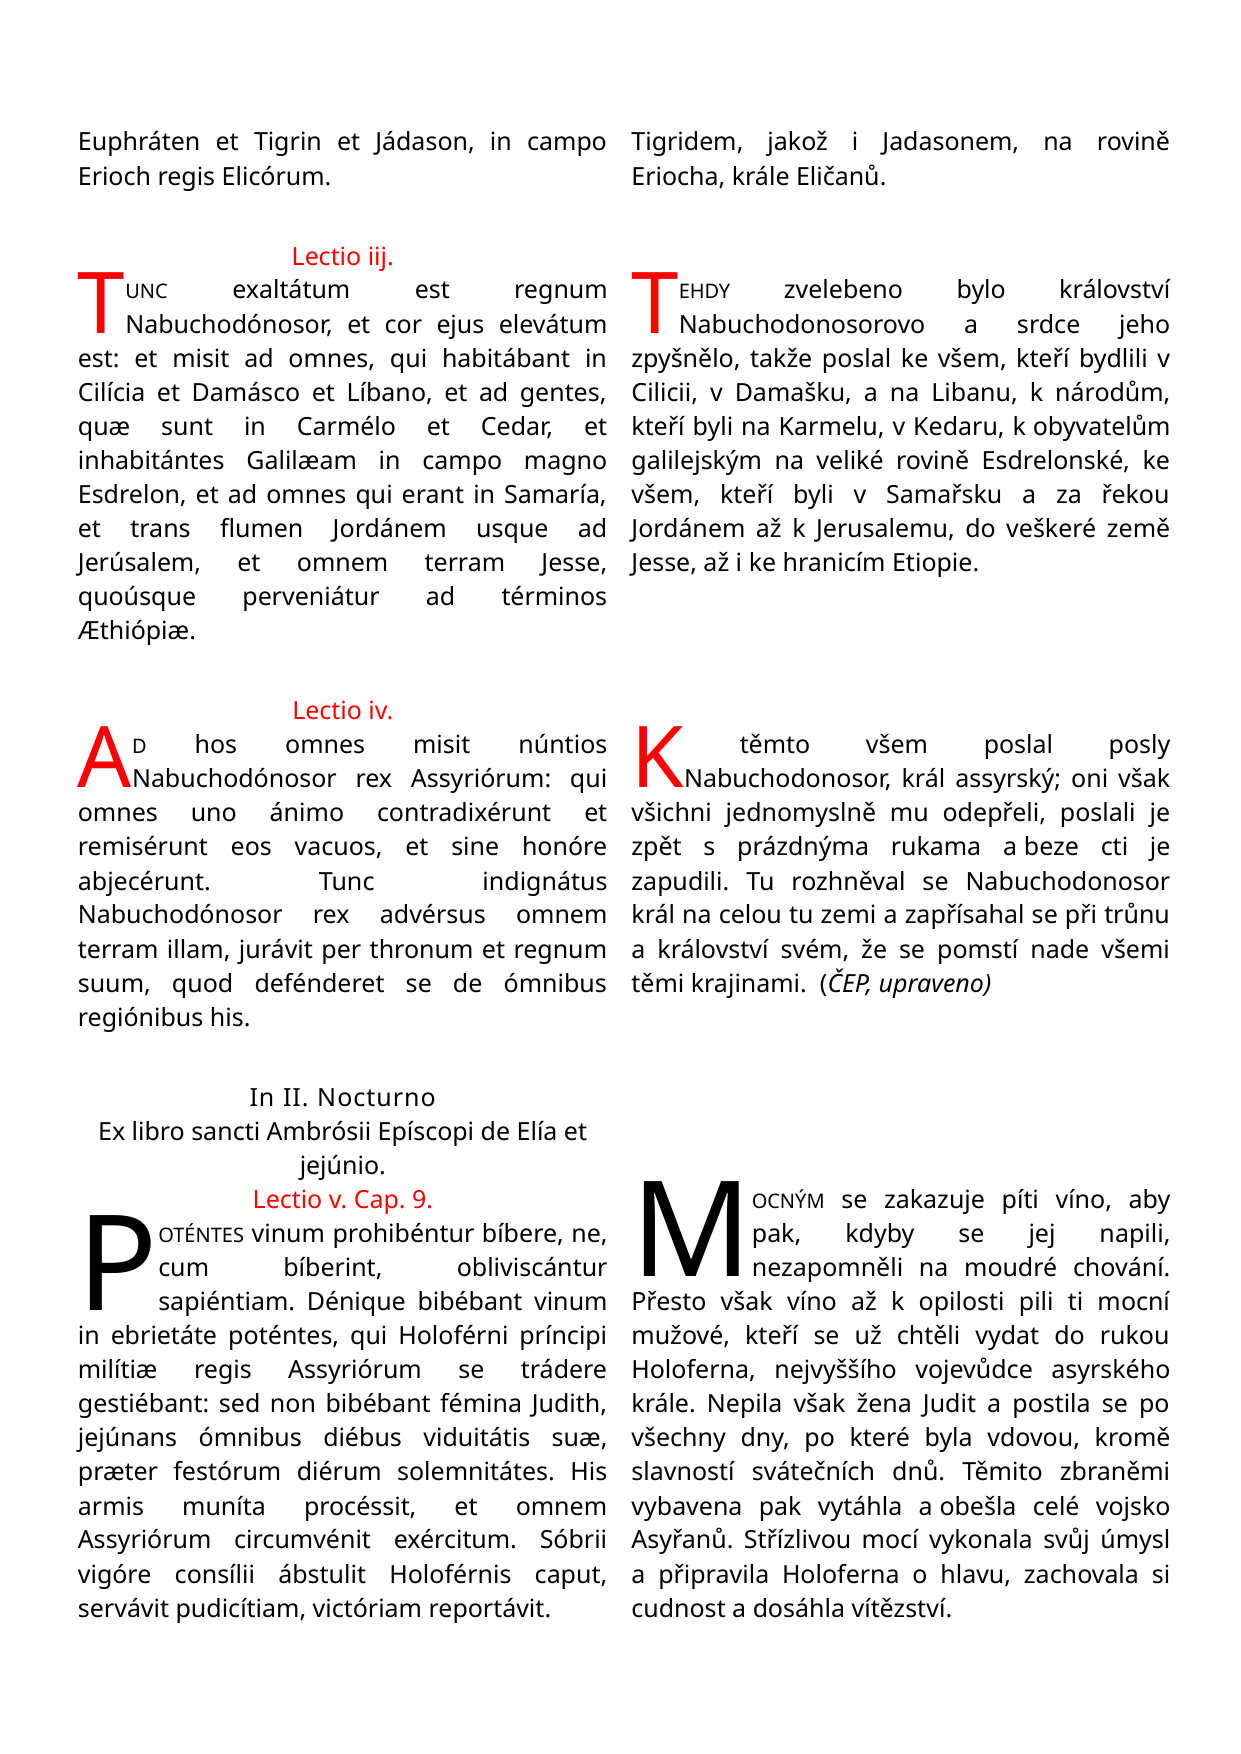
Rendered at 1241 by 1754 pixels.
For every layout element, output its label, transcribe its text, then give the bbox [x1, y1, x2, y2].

table_cell Lectio iv. Ad hos omnes misit núntios Nabuchodónosor rex Assyriórum: qui omnes uno ánimo contradixérunt et remisérunt eos vacuos, et sine honóre abjecérunt. Tunc indignátus Nabuchodónosor rex advérsus omnem terram illam, jurávit per thronum et regnum suum, quod defénderet se de ómnibus regiónibus his. [66, 687, 619, 1073]
table_cell Lectio iij. Tunc exaltátum est regnum Nabuchodónosor, et cor ejus elevátum est: et misit ad omnes, qui habitábant in Cilícia et Damásco et Líbano, et ad gentes, quæ sunt in Carmélo et Cedar, et inhabitántes Galilæam in campo magno Esdrelon, et ad omnes qui erant in Samaría, et trans flumen Jordánem usque ad Jerúsalem, et omnem terram Jesse, quoúsque perveniátur ad términos Æthiópiæ. [66, 232, 619, 687]
table_cell Tehdy zvelebeno bylo království Nabuchodonosorovo a srdce jeho zpyšnělo, takže poslal ke všem, kteří bydlili v Cilicii, v Damašku, a na Libanu, k národům, kteří byli na Karmelu, v Kedaru, k obyvatelům galilejským na veliké rovině Esdrelonské, ke všem, kteří byli v Samařsku a za řekou Jordánem až k Jerusalemu, do veškeré země Jesse, až i ke hranicím Etiopie. [619, 232, 1182, 687]
table_cell Mocným se zakazuje píti víno, aby pak, kdyby se jej napili, nezapomněli na moudré chování. Přesto však víno až k opilosti pili ti mocní mužové, kteří se už chtěli vydat do rukou Holoferna, nejvyššího vojevůdce asyrského krále. Nepila však žena Judit a postila se po všechny dny, po které byla vdovou, kromě slavností svátečních dnů. Těmito zbraněmi vybavena pak vytáhla a obešla celé vojsko Asyřanů. Střízlivou mocí vykonala svůj úmysl a připravila Holoferna o hlavu, zachovala si cudnost a dosáhla vítězství. [619, 1074, 1182, 1630]
table_cell Euphráten et Tigrin et Jádason, in campo Erioch regis Elicórum. [66, 118, 619, 232]
table_cell In II. Nocturno Ex libro sancti Ambrósii Epíscopi de Elía et jejúnio. Lectio v. Cap. 9. Poténtes vinum prohibéntur bíbere, ne, cum bíberint, obliviscántur sapiéntiam. Dénique bibébant vinum in ebrietáte po­téntes, qui Holoférni príncipi milítiæ regis Assyriórum se trádere gestiébant: sed non bibébant fémina Judith, jejúnans ómnibus diébus viduitátis suæ, præter festórum diérum solemnitátes. His armis muníta procéssit, et omnem Assyriórum circumvénit exércitum. Sóbrii vigóre consílii ábstulit Holoférnis caput, servávit pudicítiam, victóriam reportávit. [66, 1074, 619, 1630]
table_cell K těmto všem poslal posly Nabuchodonosor, král assyrský; oni však všichni jednomyslně mu odepřeli, poslali je zpět s prázdnýma rukama a beze cti je zapudili. Tu rozhněval se Nabuchodonosor král na celou tu zemi a zapřísahal se při trůnu a království svém, že se pomstí nade všemi těmi krajinami. (ČEP, upraveno) [619, 687, 1182, 1073]
table_cell Tigridem, jakož i Jadasonem, na rovině Eriocha, krále Eličanů. [619, 118, 1182, 232]
